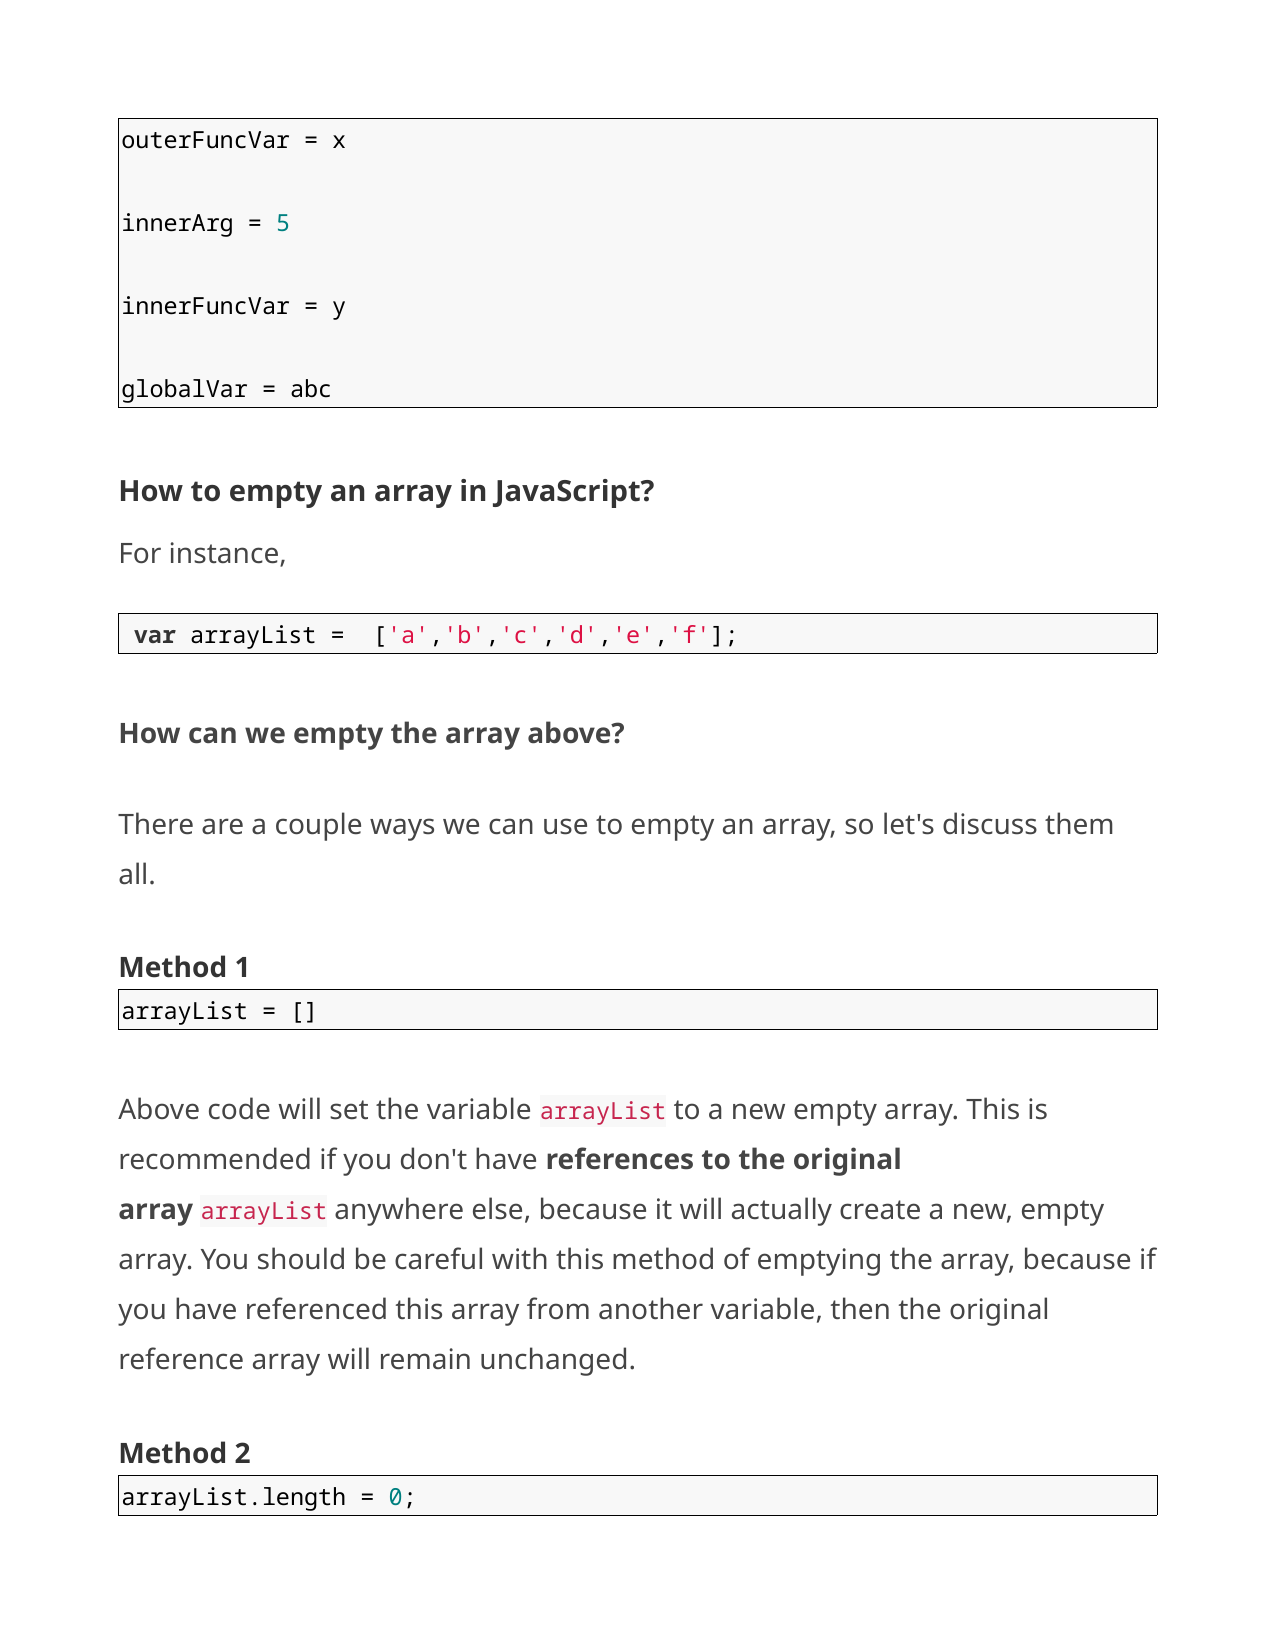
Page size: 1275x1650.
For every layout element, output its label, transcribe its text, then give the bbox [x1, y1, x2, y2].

text Above code will set the variable arrayList to a new empty array. This is recommended if you don't have references to the original array arrayList anywhere else, because it will actually create a new, empty array. You should be careful with this method of emptying the array, because if you have referenced this array from another variable, then the original reference array will remain unchanged. [118, 1078, 1157, 1378]
text arrayList = [] [119, 990, 1157, 1029]
text globalVar = abc [119, 367, 1157, 407]
text outerFuncVar = x [119, 119, 1157, 156]
text For instance, [118, 522, 1157, 572]
text var arrayList = ['a','b','c','d','e','f']; [119, 614, 1157, 653]
text innerArg = 5 [119, 201, 1157, 238]
text How can we empty the array above? [118, 702, 1157, 752]
subtitle How to empty an array in JavaScript? [118, 470, 1157, 510]
text arrayList.length = 0; [119, 1476, 1157, 1515]
subtitle Method 1 [118, 933, 1157, 986]
text innerFuncVar = y [119, 284, 1157, 321]
subtitle Method 2 [118, 1419, 1157, 1472]
text There are a couple ways we can use to empty an array, so let's discuss them all. [118, 792, 1157, 892]
